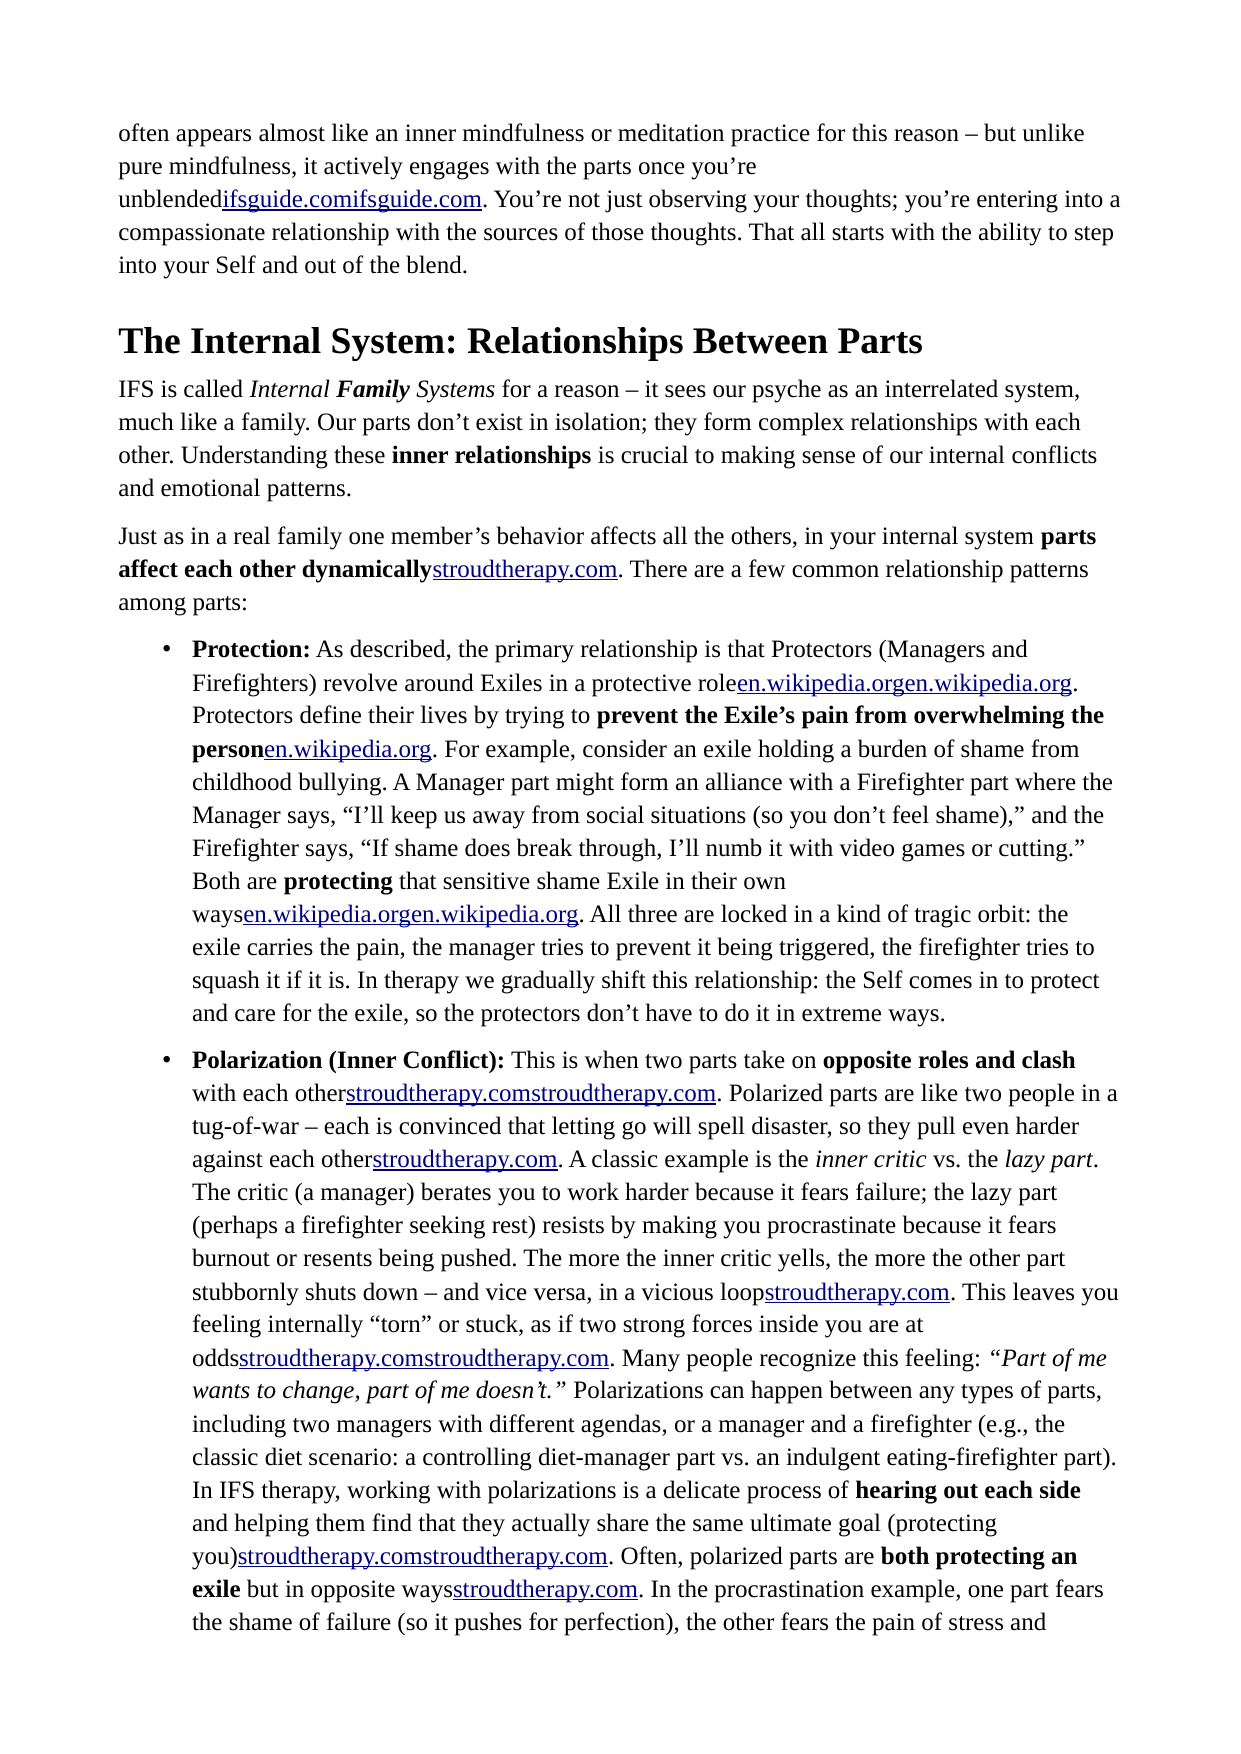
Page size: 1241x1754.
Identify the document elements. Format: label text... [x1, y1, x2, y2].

list Polarization (Inner Conflict): This is when two parts take on opposite roles and clash with each otherstroudtherapy.comstroudtherapy.com. Polarized parts are like two people in a tug-of-war – each is convinced that letting go will spell disaster, so they pull even harder against each otherstroudtherapy.com. A classic example is the inner critic vs. the lazy part. The critic (a manager) berates you to work harder because it fears failure; the lazy part (perhaps a firefighter seeking rest) resists by making you procrastinate because it fears burnout or resents being pushed. The more the inner critic yells, the more the other part stubbornly shuts down – and vice versa, in a vicious loopstroudtherapy.com. This leaves you feeling internally “torn” or stuck, as if two strong forces inside you are at oddsstroudtherapy.comstroudtherapy.com. Many people recognize this feeling: “Part of me wants to change, part of me doesn’t.” Polarizations can happen between any types of parts, including two managers with different agendas, or a manager and a firefighter (e.g., the classic diet scenario: a controlling diet-manager part vs. an indulgent eating-firefighter part). In IFS therapy, working with polarizations is a delicate process of hearing out each side and helping them find that they actually share the same ultimate goal (protecting you)stroudtherapy.comstroudtherapy.com. Often, polarized parts are both protecting an exile but in opposite waysstroudtherapy.com. In the procrastination example, one part fears the shame of failure (so it pushes for perfection), the other fears the pain of stress and [162, 1045, 1122, 1636]
subtitle The Internal System: Relationships Between Parts [118, 319, 1122, 362]
text often appears almost like an inner mindfulness or meditation practice for this reason – but unlike pure mindfulness, it actively engages with the parts once you’re unblendedifsguide.comifsguide.com. You’re not just observing your thoughts; you’re entering into a compassionate relationship with the sources of those thoughts. That all starts with the ability to step into your Self and out of the blend. [118, 118, 1122, 279]
text Just as in a real family one member’s behavior affects all the others, in your internal system parts affect each other dynamicallystroudtherapy.com. There are a few common relationship patterns among parts: [118, 521, 1122, 616]
text IFS is called Internal Family Systems for a reason – it sees our psyche as an interrelated system, much like a family. Our parts don’t exist in isolation; they form complex relationships with each other. Understanding these inner relationships is crucial to making sense of our internal conflicts and emotional patterns. [118, 374, 1122, 502]
list Protection: As described, the primary relationship is that Protectors (Managers and Firefighters) revolve around Exiles in a protective roleen.wikipedia.orgen.wikipedia.org. Protectors define their lives by trying to prevent the Exile’s pain from overwhelming the personen.wikipedia.org. For example, consider an exile holding a burden of shame from childhood bullying. A Manager part might form an alliance with a Firefighter part where the Manager says, “I’ll keep us away from social situations (so you don’t feel shame),” and the Firefighter says, “If shame does break through, I’ll numb it with video games or cutting.” Both are protecting that sensitive shame Exile in their own waysen.wikipedia.orgen.wikipedia.org. All three are locked in a kind of tragic orbit: the exile carries the pain, the manager tries to prevent it being triggered, the firefighter tries to squash it if it is. In therapy we gradually shift this relationship: the Self comes in to protect and care for the exile, so the protectors don’t have to do it in extreme ways. [162, 634, 1122, 1027]
